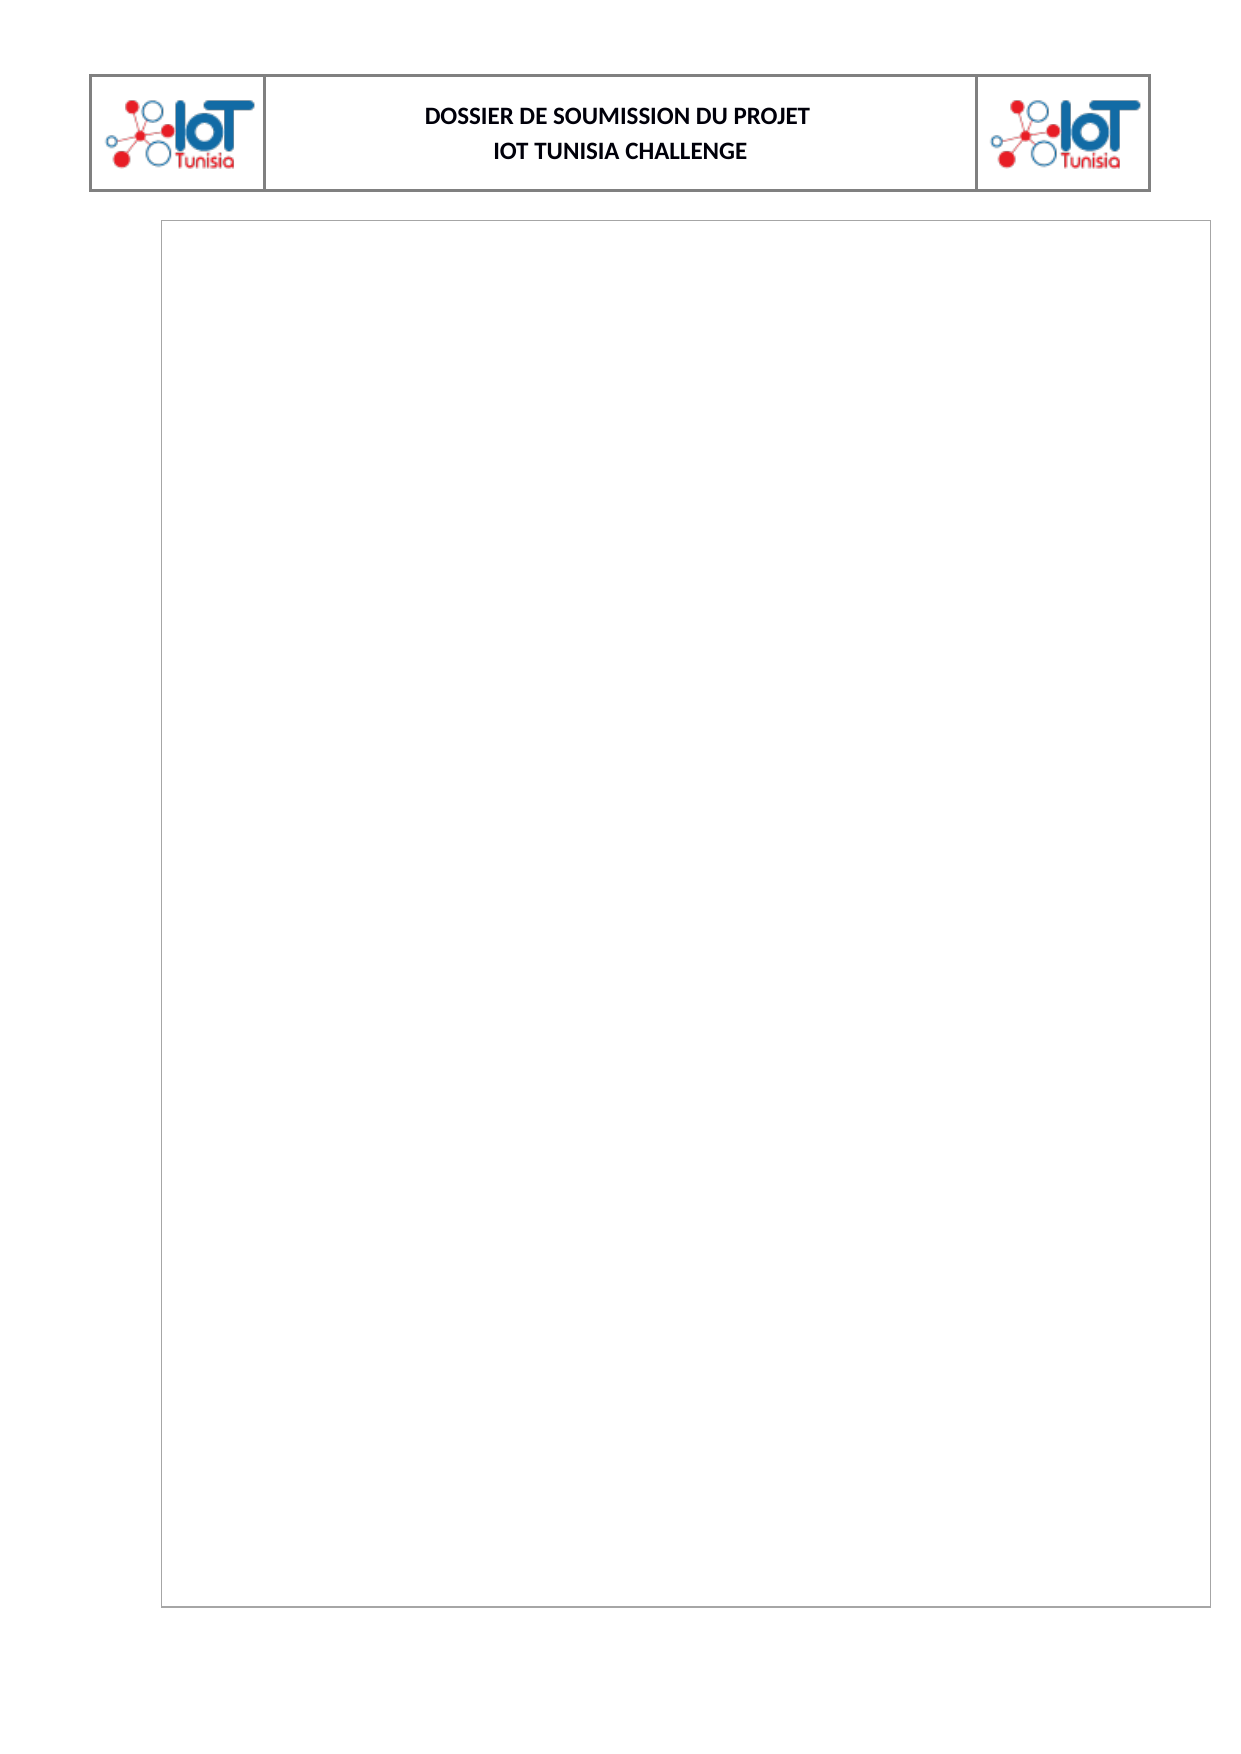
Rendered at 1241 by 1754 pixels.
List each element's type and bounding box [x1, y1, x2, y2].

table_cell [162, 221, 1210, 1606]
picture [985, 86, 1142, 180]
picture [99, 86, 256, 180]
